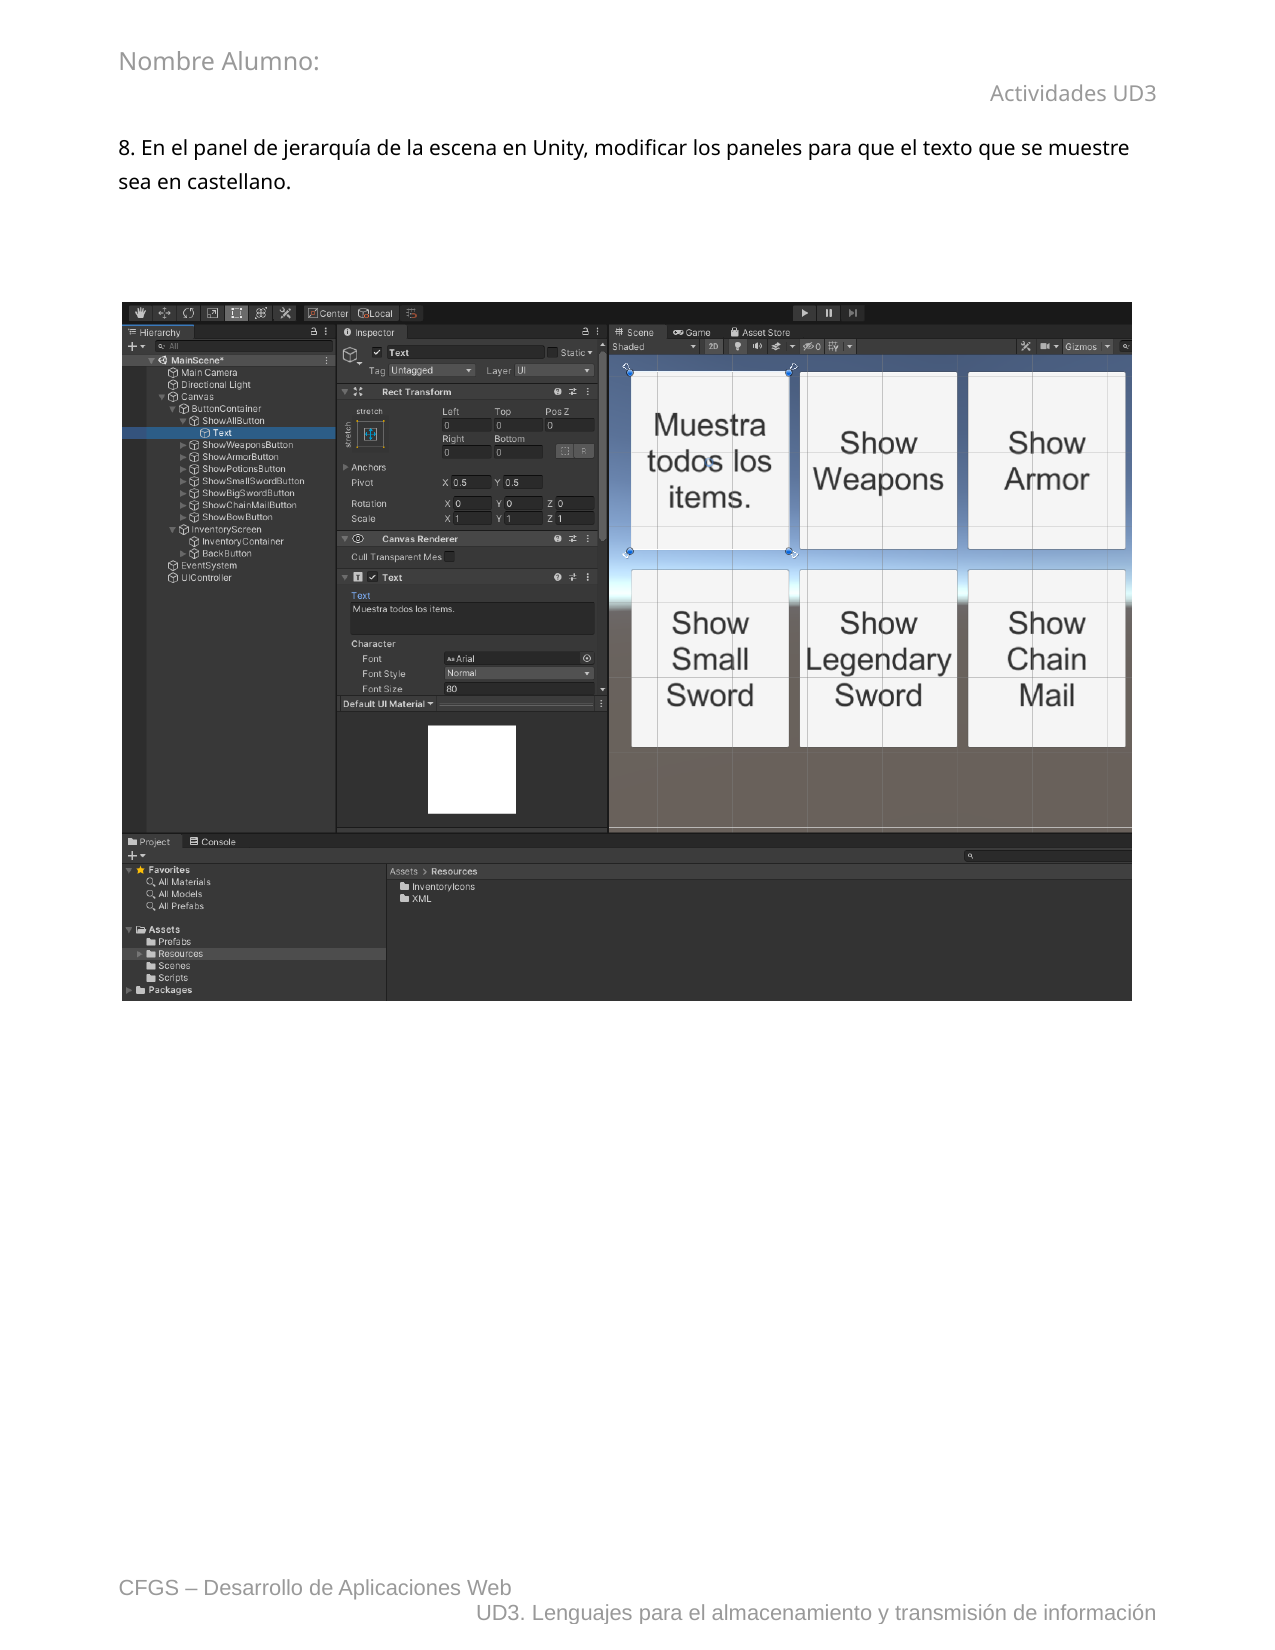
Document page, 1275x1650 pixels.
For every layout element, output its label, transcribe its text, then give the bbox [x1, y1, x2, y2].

text 8. En el panel de jerarquía de la escena en Unity, modificar los paneles para que el texto que se muestre sea en castellano. [118, 133, 1157, 195]
